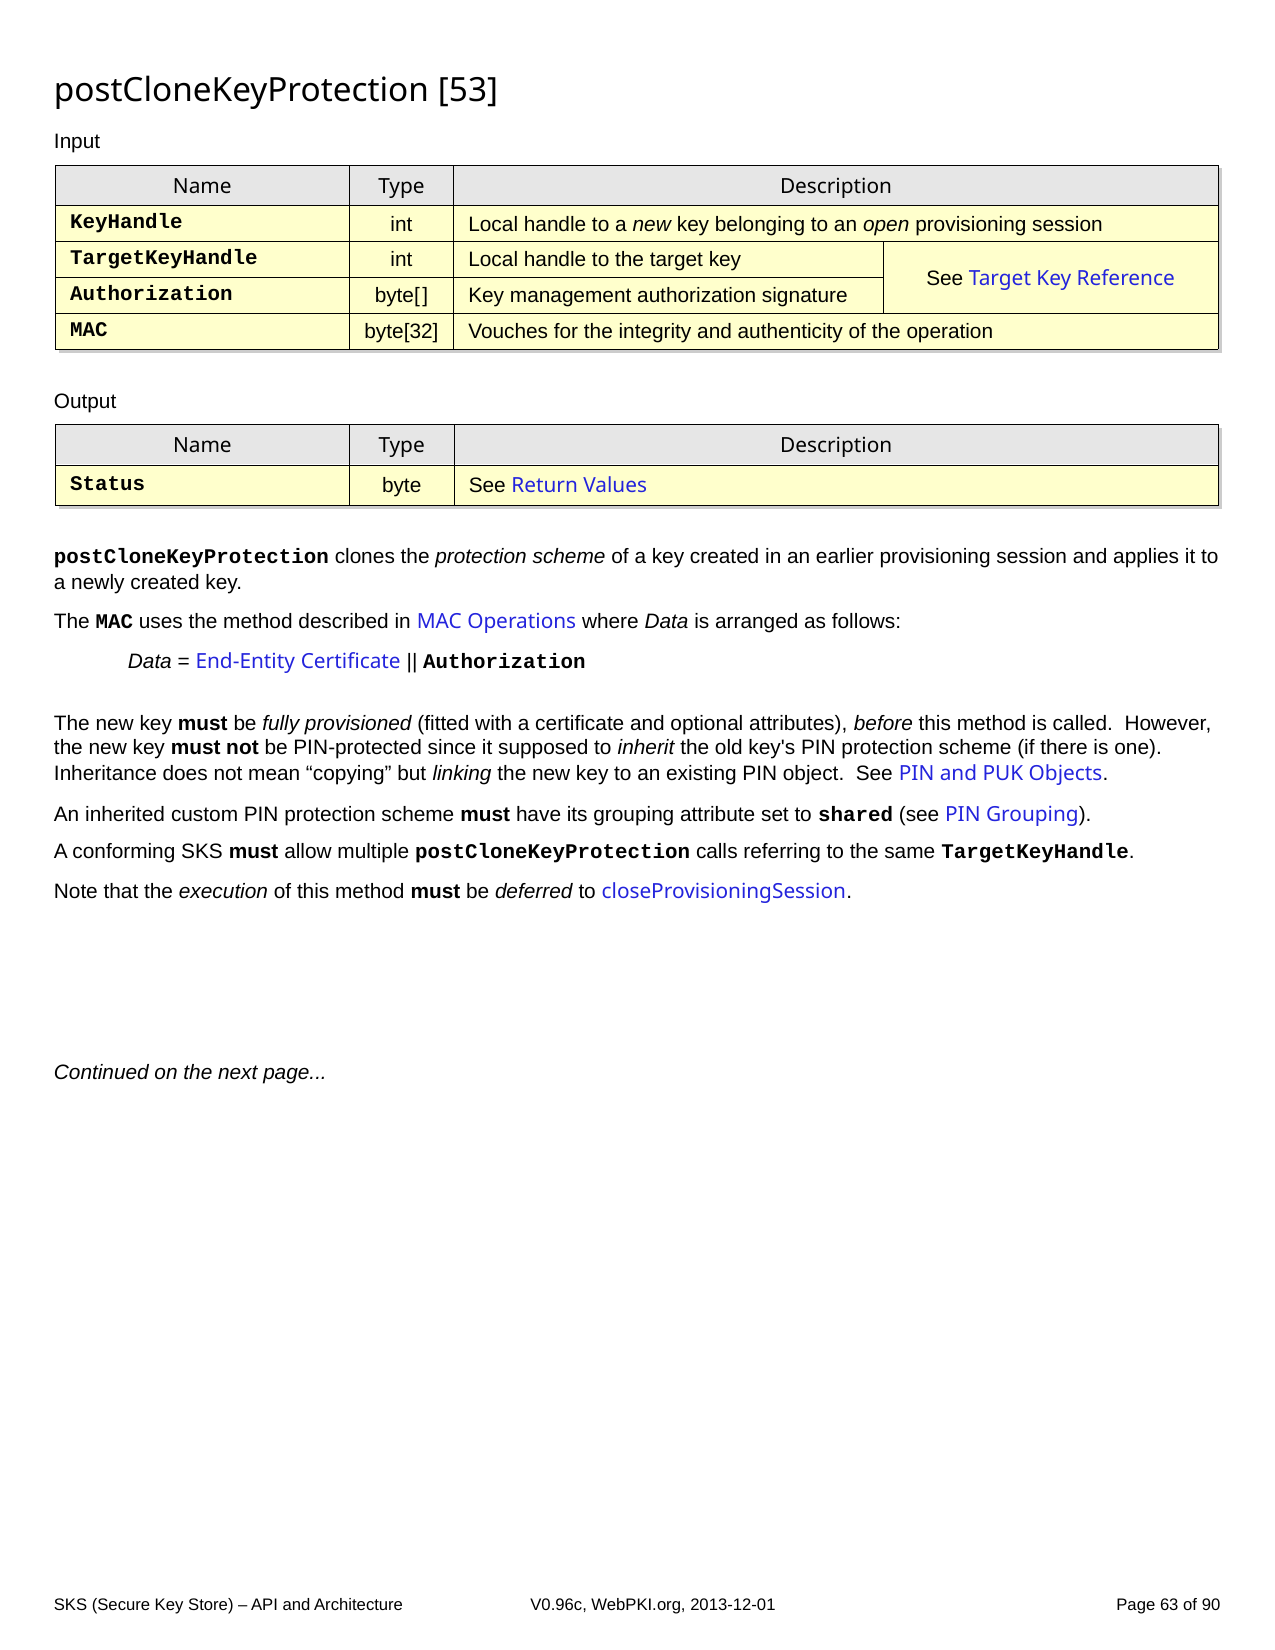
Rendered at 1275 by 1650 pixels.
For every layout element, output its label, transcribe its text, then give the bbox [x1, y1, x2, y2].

text Output [54, 388, 1221, 412]
text Note that the execution of this method must be deferred to closeProvisioningSession. [54, 877, 1221, 905]
table_cell See Return Values [455, 466, 1218, 505]
table_cell Local handle to a new key belonging to an open provisioning session [454, 206, 1218, 241]
table_header Name [56, 166, 349, 205]
table_header Description [455, 425, 1218, 464]
table_cell Key management authorization signature [454, 278, 883, 313]
table_header Type [350, 425, 454, 464]
text The new key must be fully provisioned (fitted with a certificate and optional attributes), before this method is called. However, the new key must not be PIN‑protected since it supposed to inherit the old key's PIN protection scheme (if there is one). Inheritance does not mean “copying” but linking the new key to an existing PIN object. See PIN and PUK Objects. [54, 687, 1221, 787]
text Continued on the next page... [54, 1060, 1221, 1084]
text postCloneKeyProtection clones the protection scheme of a key created in an earlier provisioning session and applies it to a newly created key. [54, 544, 1221, 594]
table_cell See Target Key Reference [884, 242, 1218, 277]
table_cell int [350, 242, 453, 277]
text Data = End-Entity Certificate || Authorization [54, 646, 1221, 675]
table_header Type [350, 166, 453, 205]
table_cell TargetKeyHandle [56, 242, 349, 277]
table_cell KeyHandle [56, 206, 349, 241]
subtitle postCloneKeyProtection [53] [54, 66, 1221, 111]
table_cell Vouches for the integrity and authenticity of the operation [454, 314, 1218, 349]
table_cell byte [350, 466, 454, 505]
table_header Name [56, 425, 349, 464]
table_cell Authorization [56, 278, 349, 313]
text The MAC uses the method described in MAC Operations where Data is arranged as follows: [54, 606, 1221, 634]
table_cell int [350, 206, 453, 241]
table_cell Local handle to the target key [454, 242, 883, 277]
text A conforming SKS must allow multiple postCloneKeyProtection calls referring to the same TargetKeyHandle. [54, 839, 1221, 865]
table_cell byte⁮[32] [350, 314, 453, 349]
text An inherited custom PIN protection scheme must have its grouping attribute set to shared (see PIN Grouping). [54, 799, 1221, 827]
table_cell MAC [56, 314, 349, 349]
text Input [54, 129, 1221, 153]
table_cell Status [56, 466, 349, 505]
table_header Description [454, 166, 1218, 205]
table_cell byte⁮[ ] [350, 278, 453, 313]
